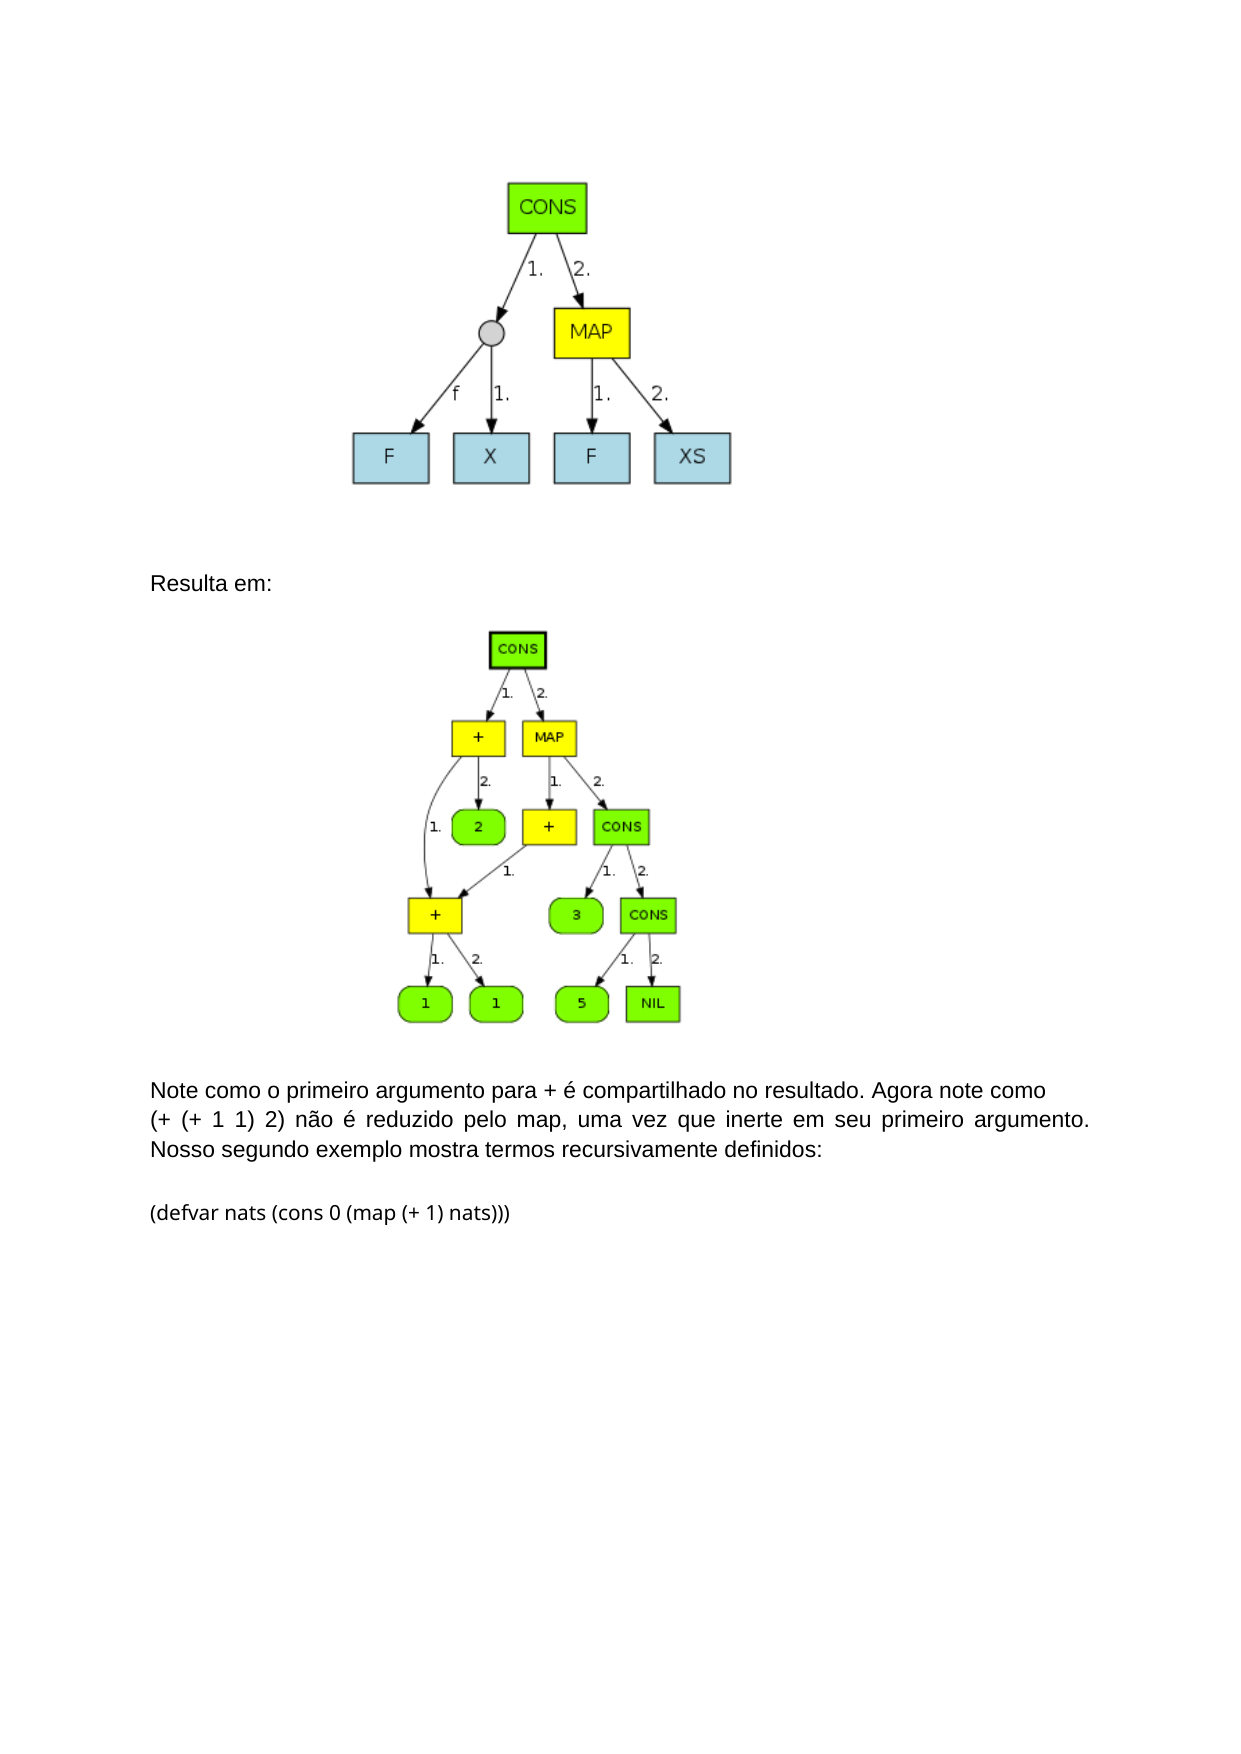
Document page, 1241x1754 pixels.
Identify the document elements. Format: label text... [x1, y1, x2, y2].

text Note como o primeiro argumento para + é compartilhado no resultado. Agora note como [150, 1078, 1091, 1103]
text Resulta em: [150, 570, 1091, 596]
picture [395, 629, 684, 1026]
picture [348, 178, 736, 489]
text (+ (+ 1 1) 2) não é reduzido pelo map, uma vez que inerte em seu primeiro argumento. Nosso segundo exemplo mostra termos recursivamente definidos: [150, 1107, 1091, 1162]
text (defvar nats (cons 0 (map (+ 1) nats))) [150, 1198, 1091, 1226]
